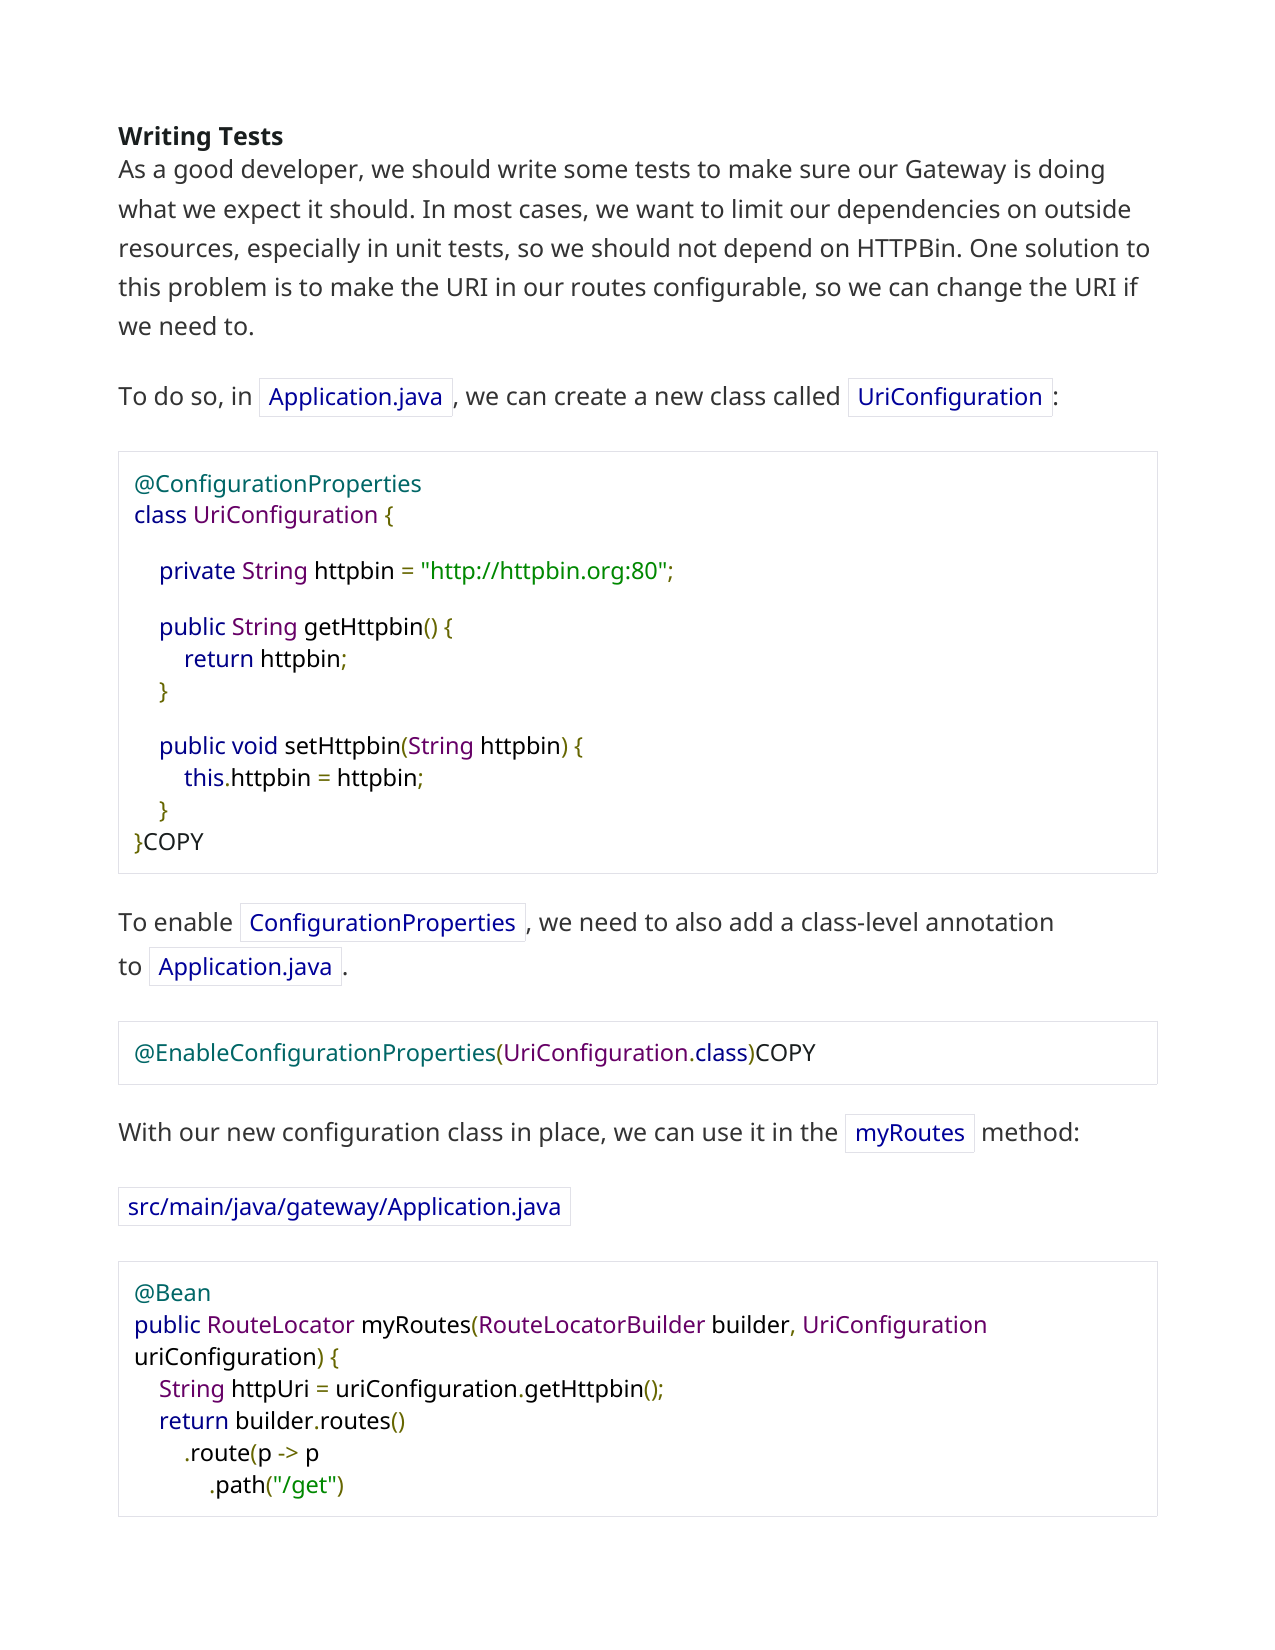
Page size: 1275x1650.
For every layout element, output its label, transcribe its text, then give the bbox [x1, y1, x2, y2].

text As a good developer, we should write some tests to make sure our Gateway is doing what we expect it should. In most cases, we want to limit our dependencies on outside resources, especially in unit tests, so we should not depend on HTTPBin. One solution to this problem is to make the URI in our routes configurable, so we can change the URI if we need to. [118, 152, 1157, 343]
text @Bean [137, 1286, 152, 1293]
text } [372, 778, 379, 784]
text To do so, in Application.java [118, 377, 452, 416]
text String httpUri = uriConfiguration.getHttpbin(); [119, 1357, 1157, 1389]
subtitle Writing Tests [118, 118, 1157, 152]
text @Bean [119, 1262, 1157, 1293]
text To enable ConfigurationProperties, we need to also add a class-level annotation to Application.java. [118, 903, 1157, 985]
text } [119, 658, 1157, 706]
text return httpbin; [119, 626, 1157, 658]
text private String httpbin = "http://httpbin.org:80"; [119, 539, 1157, 586]
text public RouteLocator myRoutes(RouteLocatorBuilder builder, UriConfiguration uriConfiguration) { [119, 1293, 1157, 1357]
text @ConfigurationProperties [119, 452, 1157, 483]
text , we can create a new class called UriConfiguration [453, 377, 1052, 416]
text } [119, 778, 1157, 810]
text return builder.routes() [119, 1389, 1157, 1421]
text } [280, 778, 287, 784]
text class UriConfiguration { [119, 483, 1157, 531]
text } [386, 778, 393, 784]
text : [1053, 377, 1157, 416]
text }COPY [119, 810, 1157, 873]
text @EnableConfigurationProperties(UriConfiguration.class)COPY [119, 1022, 1157, 1084]
text .path("/get") [119, 1453, 1157, 1516]
text public void setHttpbin(String httpbin) { [119, 714, 1157, 746]
text src/main/java/gateway/Application.java [119, 1188, 570, 1225]
text With our new configuration class in place, we can use it in the myRoutes [118, 1113, 974, 1152]
text [571, 1187, 1157, 1226]
text .route(p -> p [119, 1421, 1157, 1453]
text this.httpbin = httpbin; [119, 746, 1157, 778]
text public String getHttpbin() { [119, 594, 1157, 626]
text method: [975, 1113, 1157, 1152]
text } [265, 778, 272, 784]
